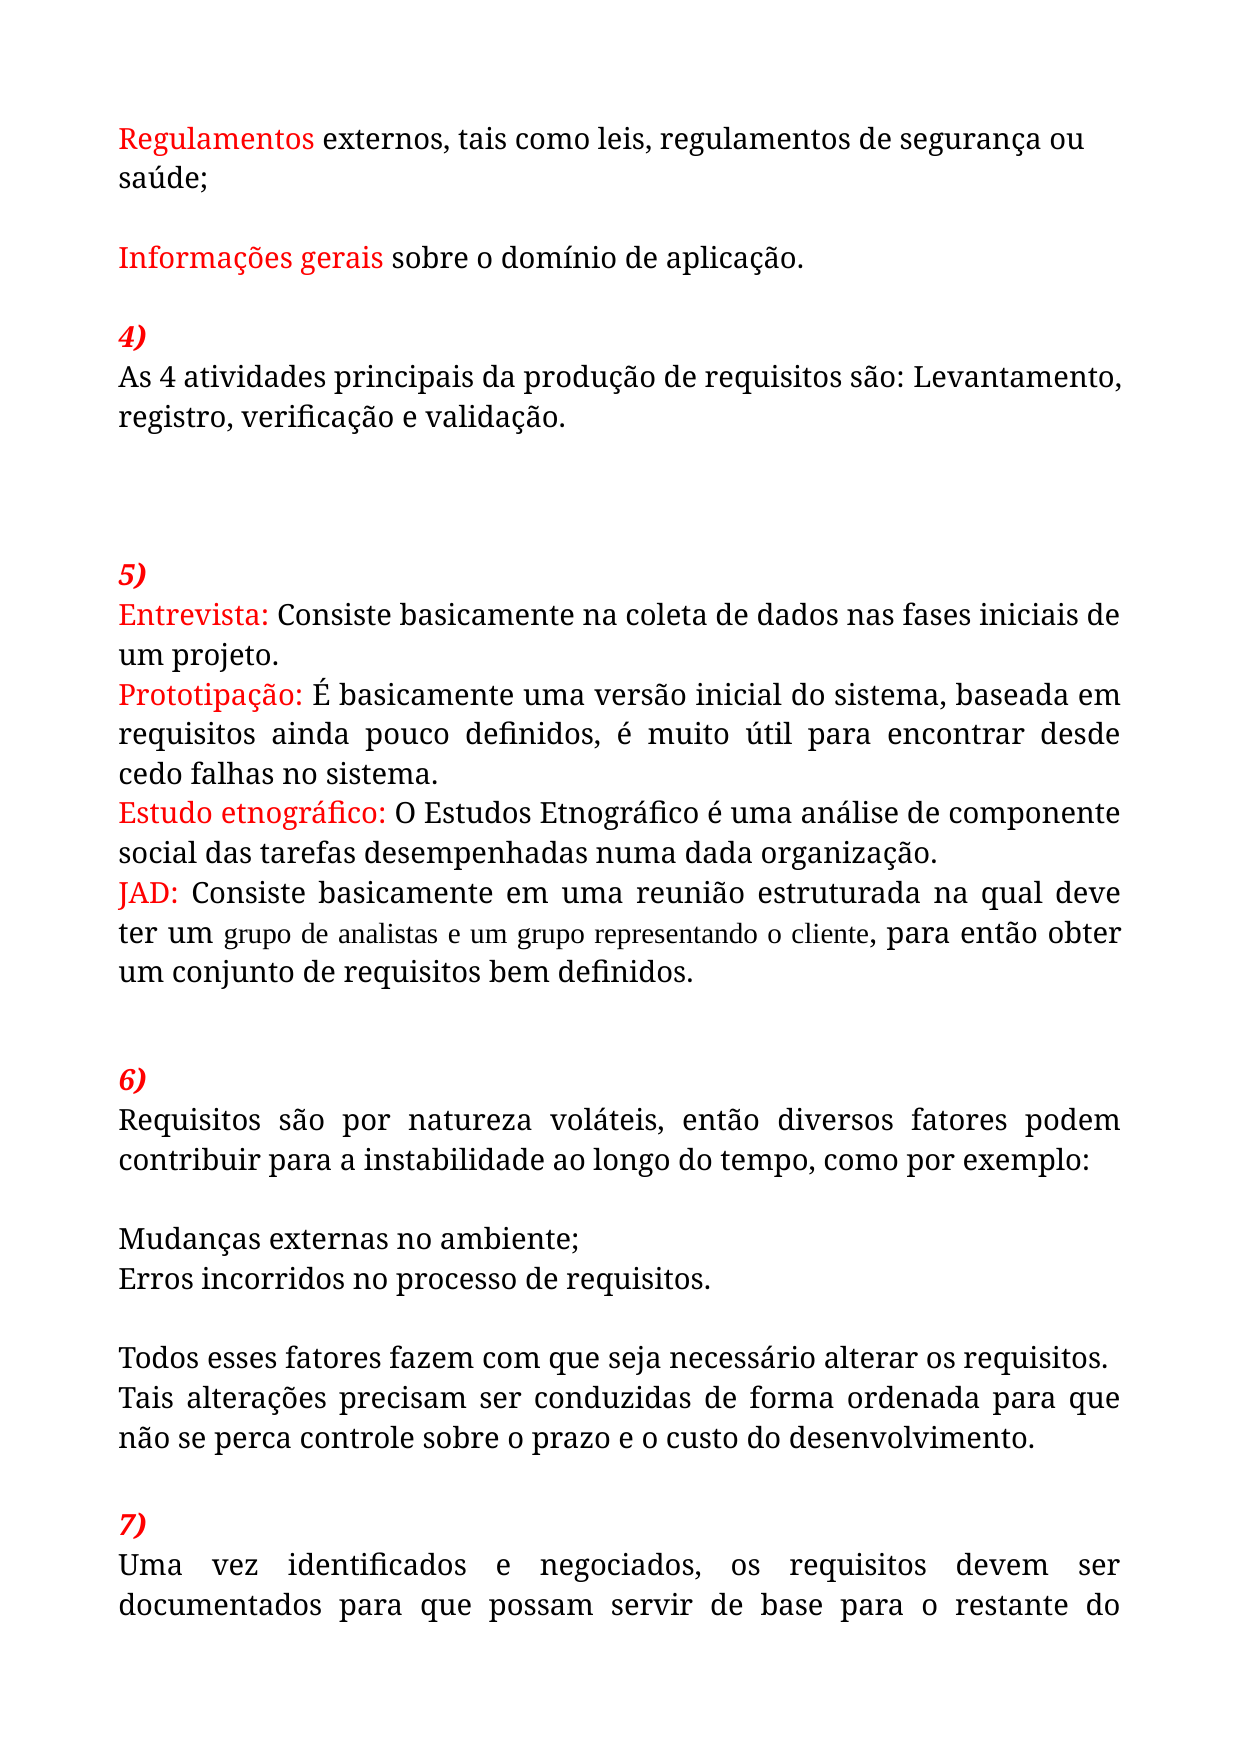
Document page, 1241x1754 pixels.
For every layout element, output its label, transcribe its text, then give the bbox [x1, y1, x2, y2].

text 6) [118, 1060, 1122, 1099]
text As 4 atividades principais da produção de requisitos são: Levantamento, registro, verificação e validação. [118, 356, 1122, 436]
text Tais alterações precisam ser conduzidas de forma ordenada para que não se perca controle sobre o prazo e o custo do desenvolvimento. [118, 1377, 1122, 1457]
text JAD: Consiste basicamente em uma reunião estruturada na qual deve ter um grupo de analistas e um grupo representando o cliente, para então obter um conjunto de requisitos bem definidos. [118, 872, 1122, 991]
text Entrevista: Consiste basicamente na coleta de dados nas fases iniciais de um projeto. [118, 594, 1122, 674]
text Estudo etnográfico: O Estudos Etnográfico é uma análise de componente social das tarefas desempenhadas numa dada organização. [118, 793, 1122, 872]
text Informações gerais sobre o domínio de aplicação. [118, 237, 1122, 277]
text 7) [118, 1496, 1122, 1544]
text 4) [118, 317, 1122, 356]
text Uma vez identificados e negociados, os requisitos devem ser documentados para que possam servir de base para o restante do [118, 1544, 1122, 1623]
text Prototipação: É basicamente uma versão inicial do sistema, baseada em requisitos ainda pouco definidos, é muito útil para encontrar desde cedo falhas no sistema. [118, 674, 1122, 793]
text Todos esses fatores fazem com que seja necessário alterar os requisitos. [118, 1337, 1122, 1377]
text Mudanças externas no ambiente; [118, 1218, 1122, 1258]
text Requisitos são por natureza voláteis, então diversos fatores podem contribuir para a instabilidade ao longo do tempo, como por exemplo: [118, 1099, 1122, 1179]
text 5) [118, 555, 1122, 594]
text Erros incorridos no processo de requisitos. [118, 1258, 1122, 1298]
text Regulamentos externos, tais como leis, regulamentos de segurança ou saúde; [118, 118, 1122, 197]
